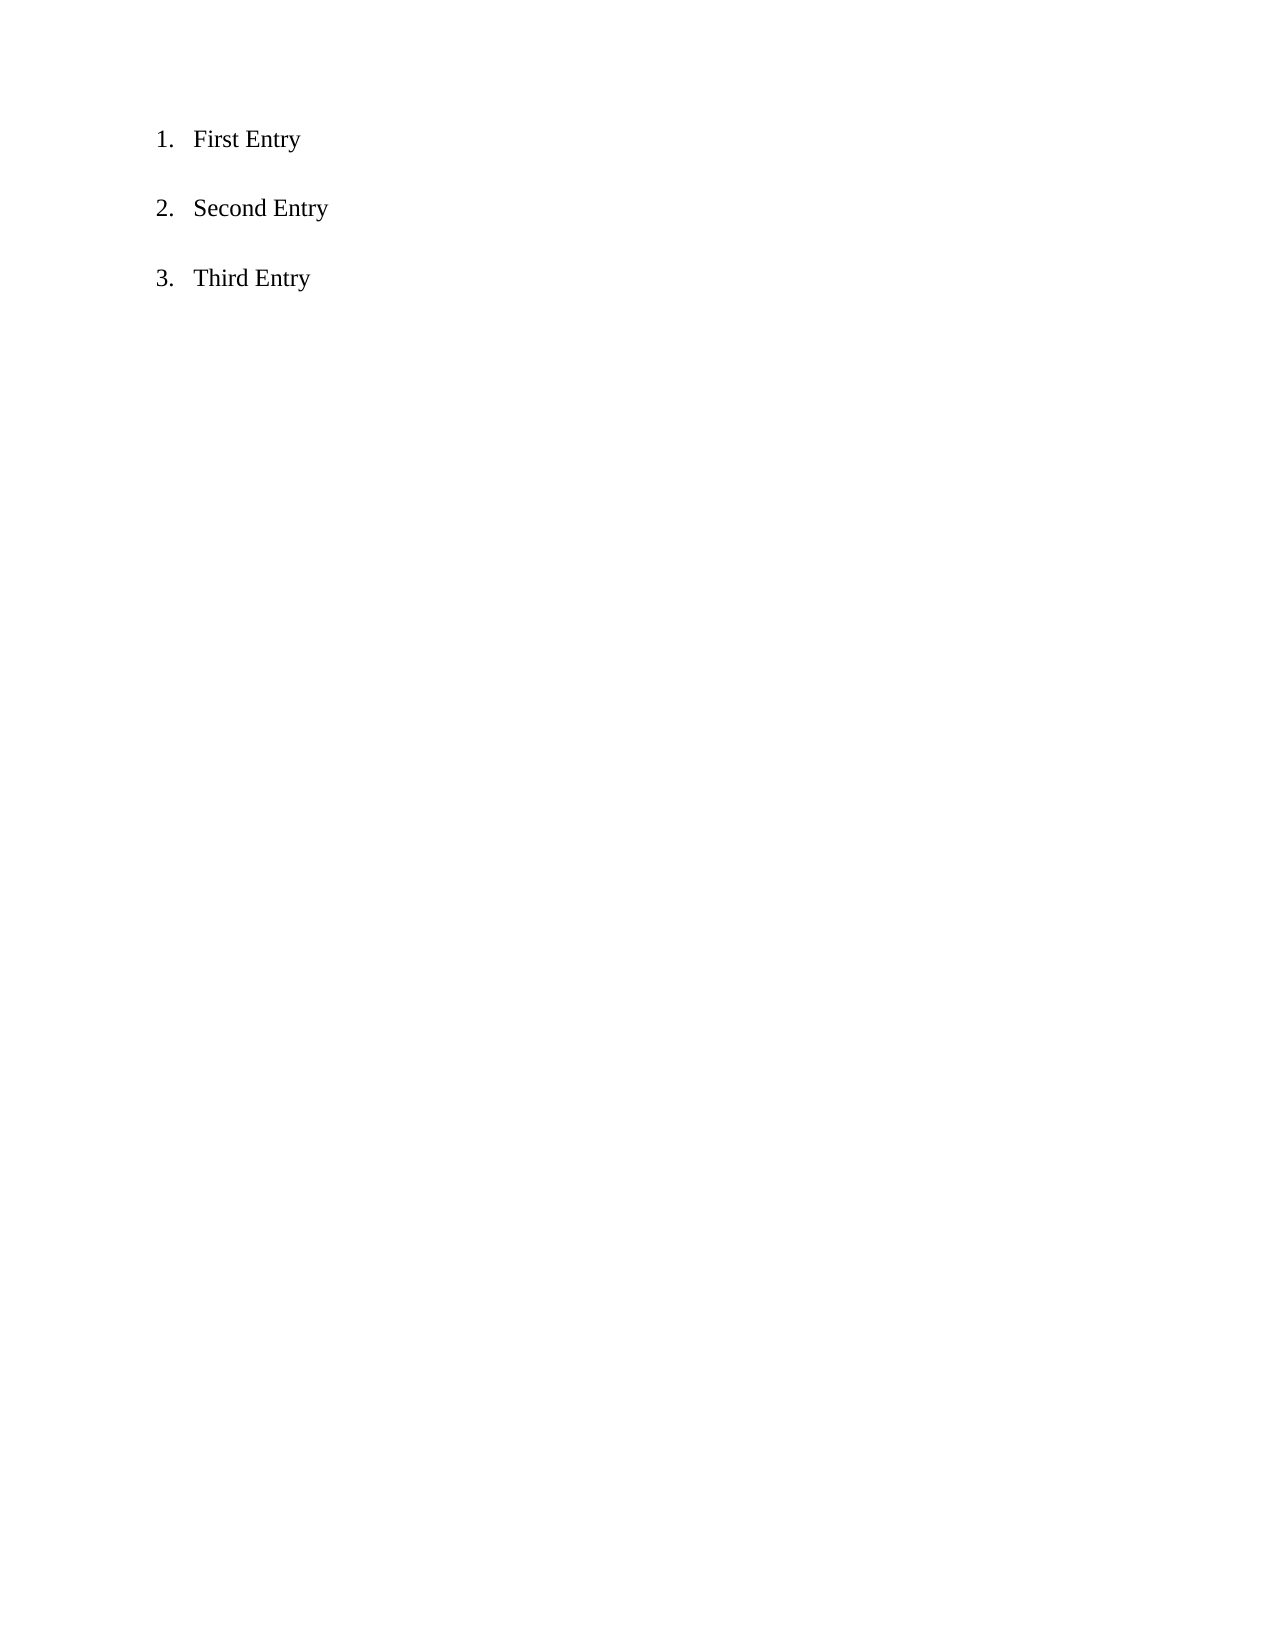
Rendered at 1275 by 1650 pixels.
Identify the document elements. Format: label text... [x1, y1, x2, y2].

list Second Entry [156, 193, 1157, 222]
list First Entry [156, 124, 1157, 153]
list Third Entry [156, 263, 1157, 292]
